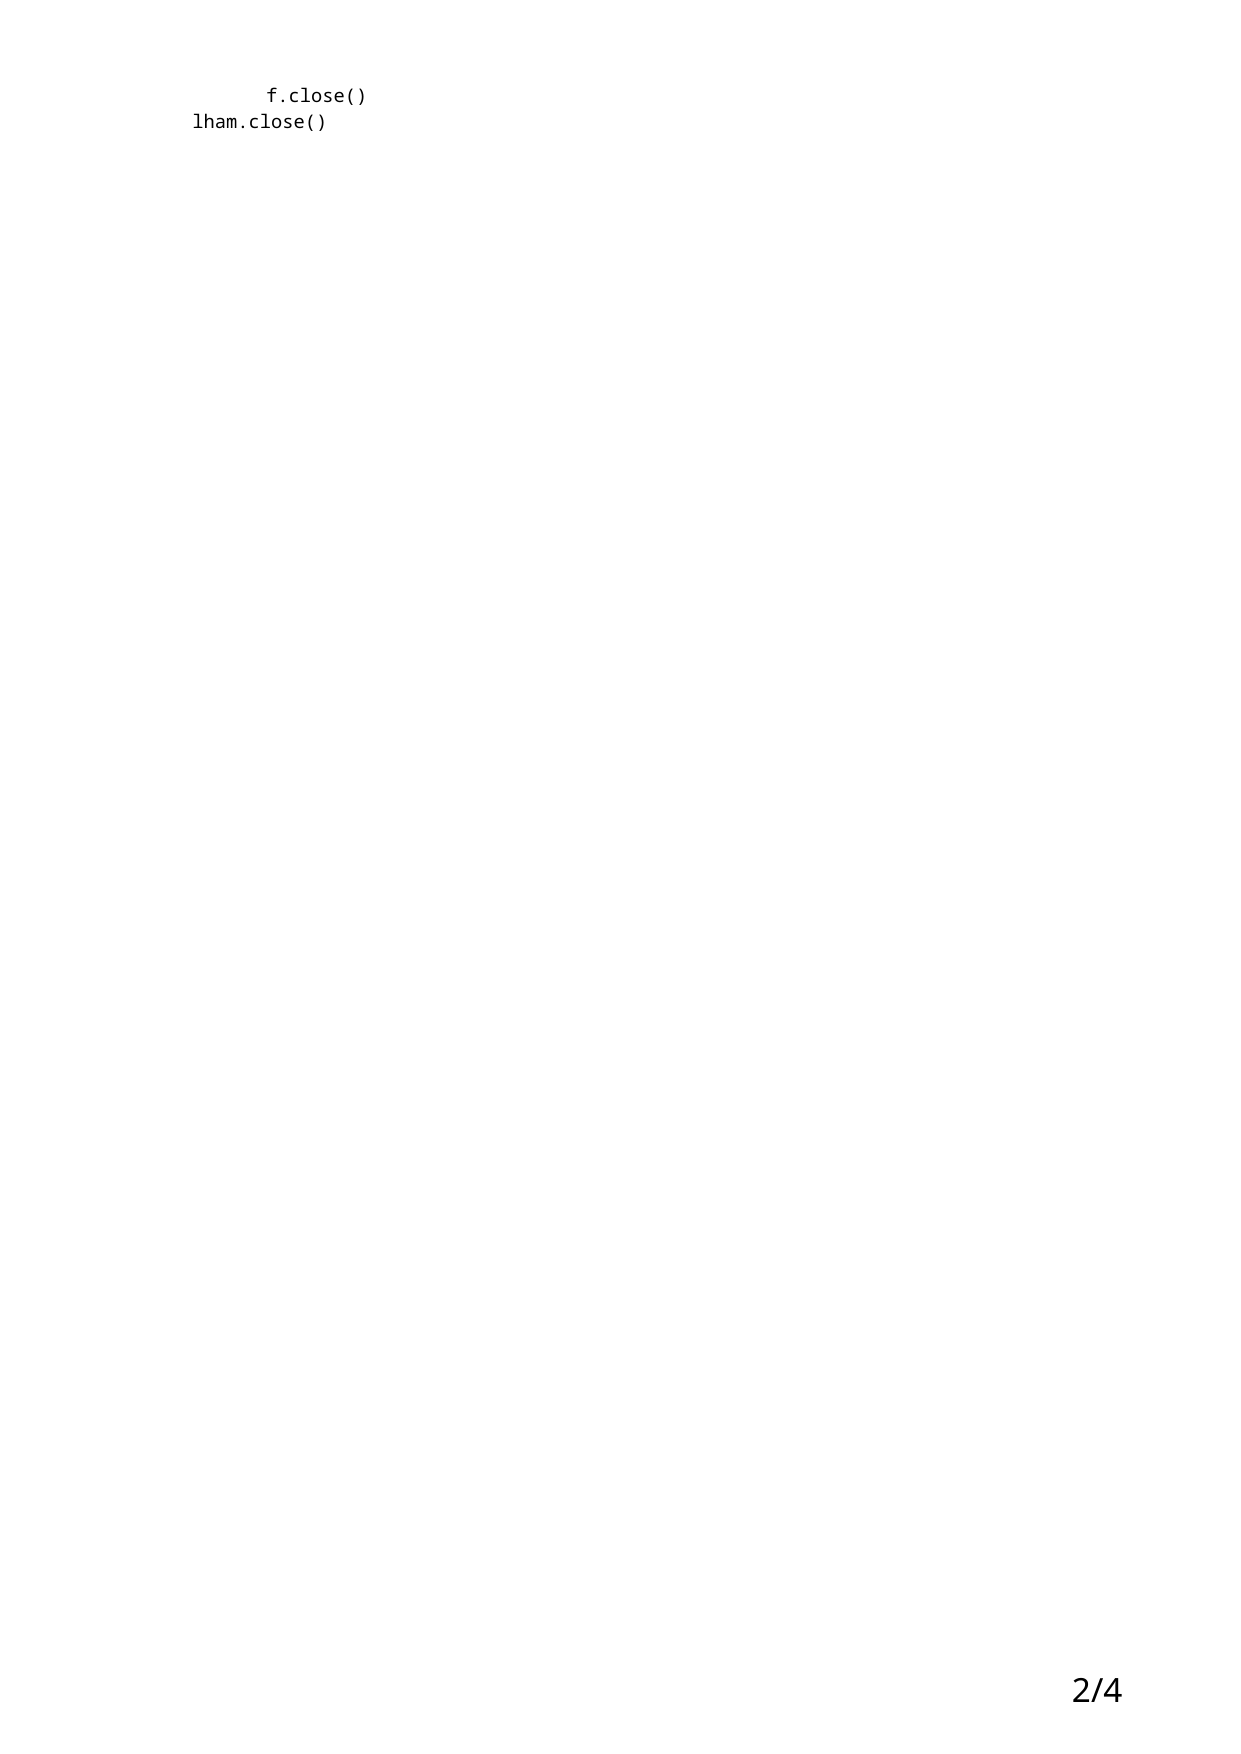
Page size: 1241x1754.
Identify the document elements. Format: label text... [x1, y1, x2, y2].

text lham.close() [118, 108, 1122, 134]
text f.close() [118, 83, 1122, 108]
